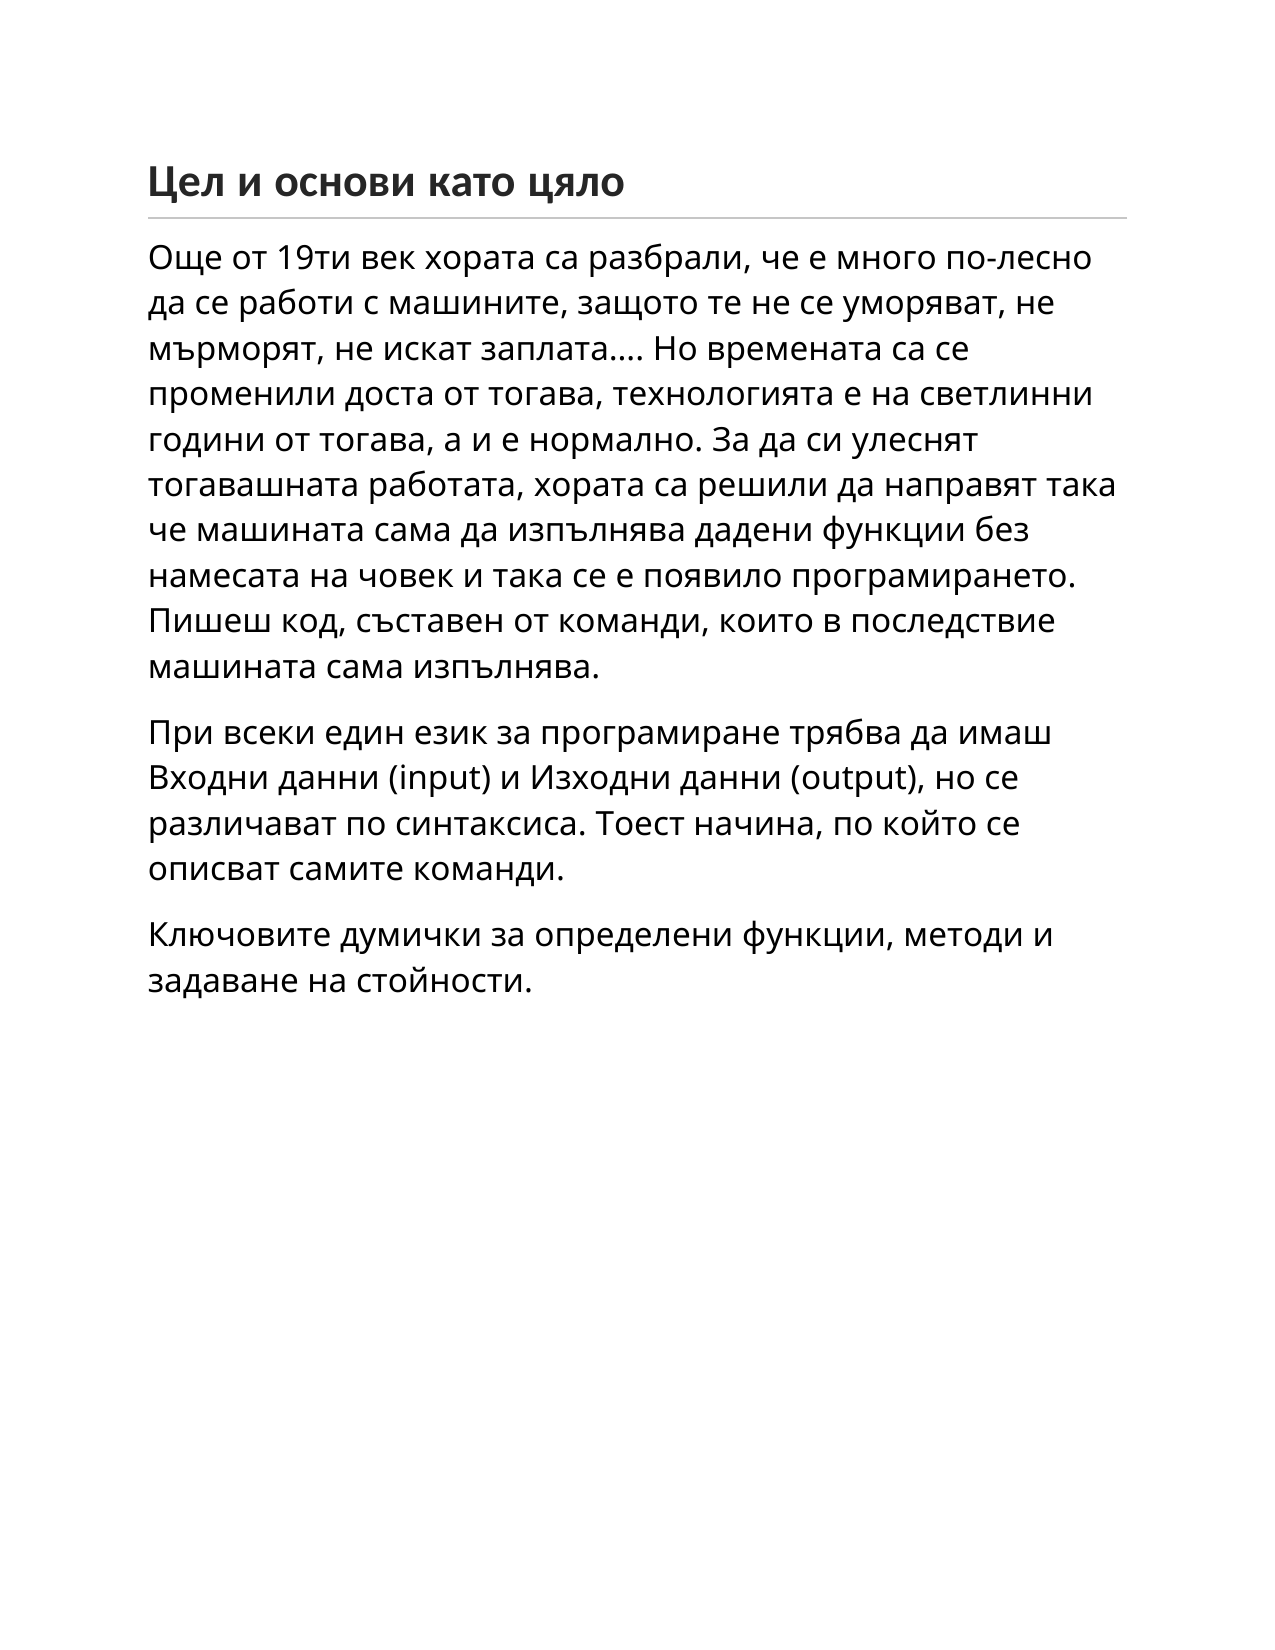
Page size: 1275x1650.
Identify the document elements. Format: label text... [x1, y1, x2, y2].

text Още от 19ти век хората са разбрали, че е много по-лесно да се работи с машините, защото те не се уморяват, не мърморят, не искат заплата…. Но времената са се променили доста от тогава, технологията е на светлинни години от тогава, а и е нормално. За да си улеснят тогавашната работата, хората са решили да направят така че машината сама да изпълнява дадени функции без намесата на човек и така се е появило програмирането. Пишеш код, съставен от команди, които в последствие машината сама изпълнява. [148, 234, 1127, 688]
text Цел и основи като цяло [148, 148, 1127, 210]
text При всеки един език за програмиране трябва да имаш Входни данни (input) и Изходни данни (output), но се различават по синтаксиса. Тоест начина, по който се описват самите команди. [148, 709, 1127, 890]
text Ключовите думички за определени функции, методи и задаване на стойности. [148, 911, 1127, 1002]
